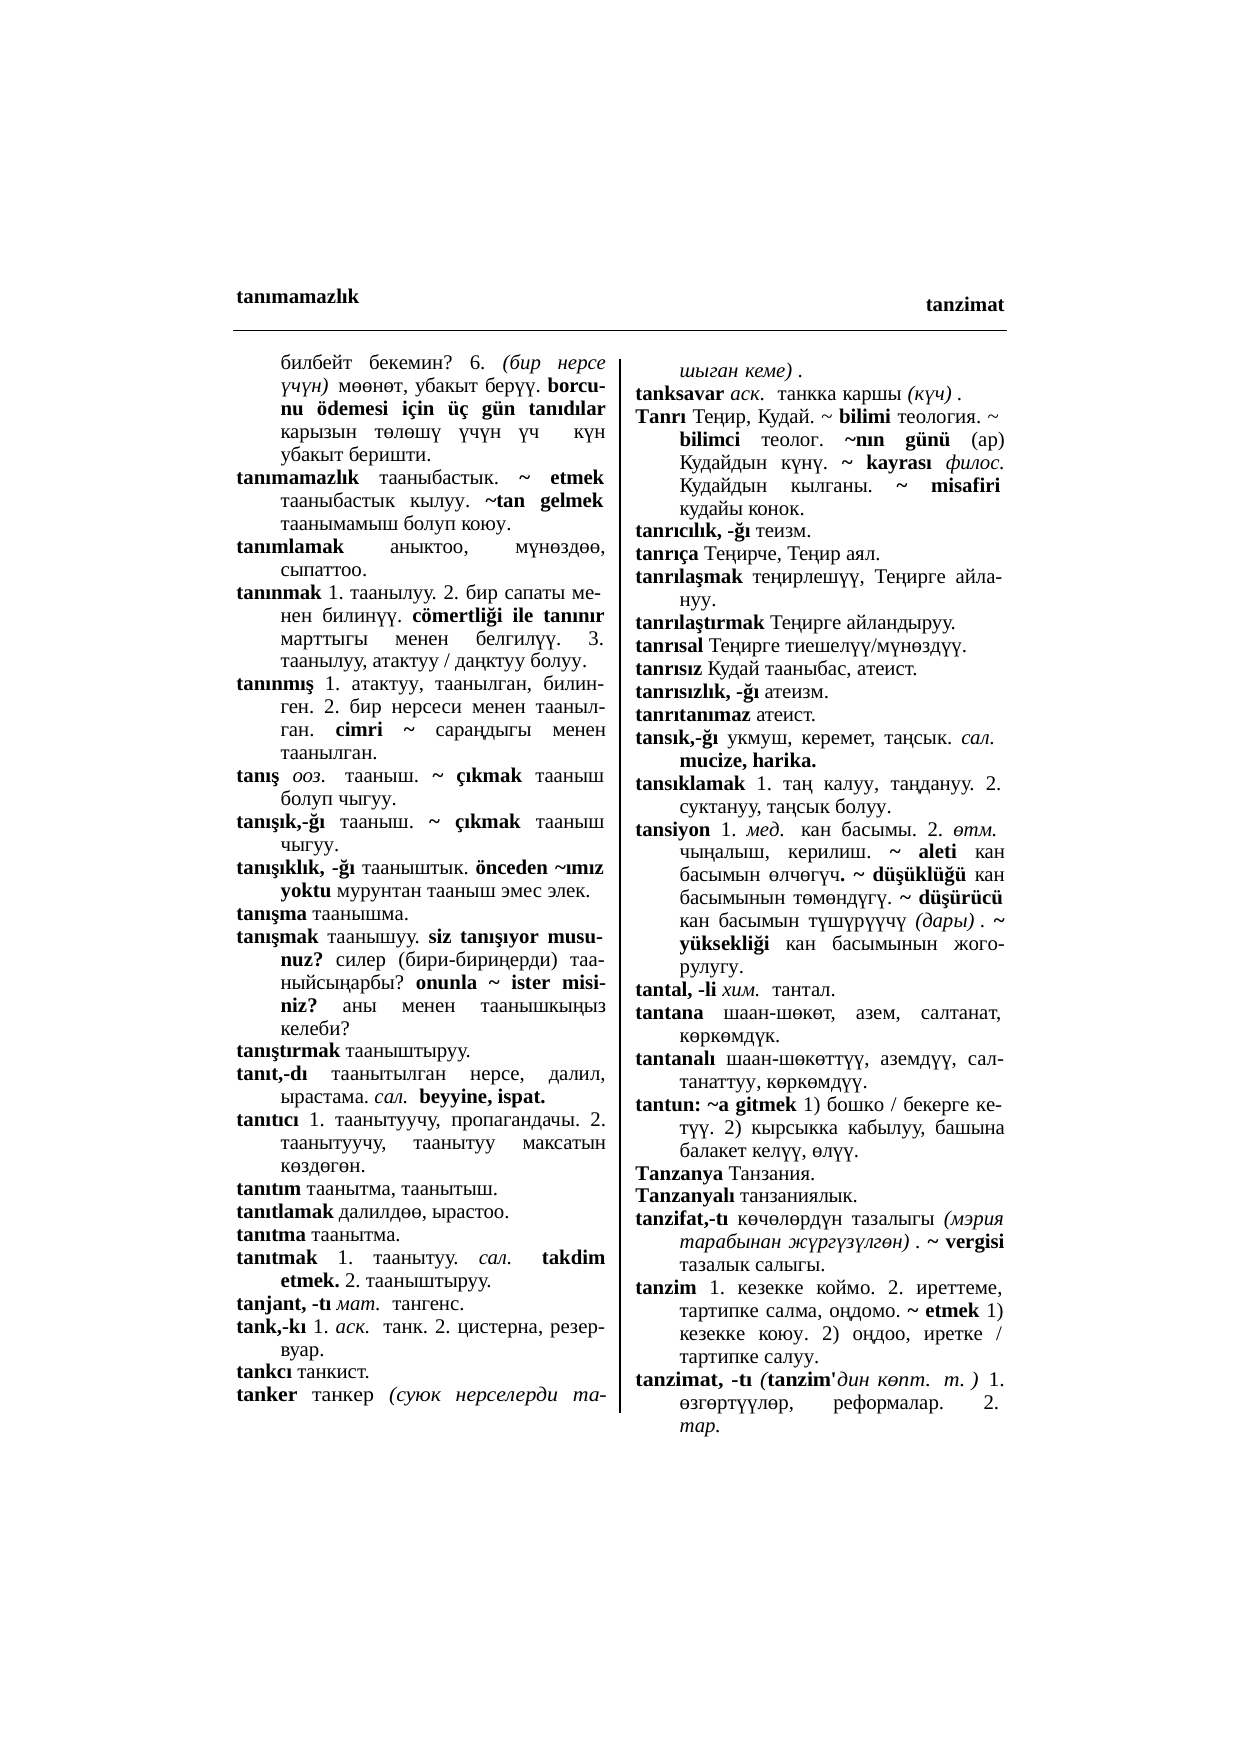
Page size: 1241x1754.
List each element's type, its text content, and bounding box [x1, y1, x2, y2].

text tanınmak 1. таанылуу. 2. бир сапаты ме- нен билинүү. cömertliği ile tanınır [236, 581, 606, 627]
text тазалык салыгы. [679, 1253, 826, 1276]
text tanzimat, -tı (tanzim'дин көпт. т. ) 1. [635, 1368, 1065, 1391]
text өзгөртүүлөр, реформалар. 2. тар. [679, 1391, 999, 1437]
text tansıklamak 1. таң калуу, таңдануу. 2. [635, 772, 1051, 795]
text сыпаттоо. [280, 558, 369, 581]
text tanzifat,-tı көчөлөрдүн тазалыгы (мэрия тарабынан жүргүзүлгөн) . ~ vergisi [635, 1207, 1018, 1253]
text tanıştırmak тааныштыруу. [236, 1039, 609, 1062]
text tanjant, -tı мат. тангенс. [236, 1292, 609, 1315]
text tantal, -li хим. тантал. [635, 978, 1034, 1001]
text таанымамыш болуп коюу. [280, 512, 514, 535]
text tanışmak таанышуу. siz tanışıyor musu- nuz? силер (бири-бириңерди) таа- [236, 925, 609, 971]
text кезекке коюу. 2) оңдоо, иретке / [679, 1322, 1005, 1345]
text tanzim 1. кезекке коймо. 2. иреттеме, тартипке салма, оңдомо. ~ etmek 1) [635, 1276, 1042, 1322]
text чыңалыш, керилиш. ~ аleti кан басымын өлчөгүч. ~ düşüklüğü кан басымынын төмөндүгү. ~ düşürücü [679, 841, 1005, 909]
text tanrıtanımaz атеист. [635, 703, 1065, 726]
text тааныбастык кылуу. ~tan gelmek [280, 489, 606, 512]
text tansiyon 1. мед. кан басымы. 2. өтм. [635, 818, 1005, 841]
text түү. 2) кырсыкка кабылуу, башына балакет келүү, өлүү. [679, 1116, 1004, 1162]
text tanker танкер (суюк нерселерди та- [236, 1383, 609, 1406]
text tanıtmak 1. таанытуу. сал. takdim etmek. 2. тааныштыруу. [236, 1246, 606, 1292]
text tanıtıcı 1. таанытуучу, пропагандачы. 2. таанытуучу, таанытуу максатын көздөгөн. [236, 1108, 606, 1177]
text tantanalı шаан-шөкөттүү, аземдүү, сал- танаттуу, көркөмдүү. [635, 1047, 1065, 1093]
text чыгуу. [280, 833, 340, 856]
text tanrıça Теңирче, Теңир аял. [635, 542, 1065, 565]
text ген. 2. бир нерсеси менен тааныл- ган. cimri ~ сараңдыгы менен таанылган. [280, 696, 606, 764]
text tanrılaşmak теңирлешүү, Теңирге айла- нуу. [635, 565, 1028, 611]
text tanzimat [926, 292, 1065, 316]
text tanışık,-ğı тааныш. ~ çıkmak тааныш [236, 810, 609, 833]
text шыган кеме) . [679, 358, 803, 382]
text tanışıklık, -ğı тааныштык. önceden ~ımız yoktu мурунтан тааныш эмес элек. [236, 856, 609, 902]
text суктануу, таңсык болуу. [679, 795, 896, 818]
text таанылуу, атактуу / даңктуу болуу. [280, 649, 593, 672]
text tankcı танкист. [236, 1361, 609, 1383]
text bilimci теолог. ~nın günü (ар) Кудайдын күнү. ~ kayrası филос. Кудайдын кылганы. ~ misafiri [679, 428, 1005, 497]
text Tanzanyalı танзаниялык. [635, 1184, 1034, 1207]
text кан басымын түшүрүүчү (дары) . ~ yüksekliği кан басымынын жого- рулугу. [679, 909, 1004, 978]
text tanksavar аск. танкка каршы (күч) . [635, 382, 1065, 405]
text tanıtım таанытма, таанытыш. tanıtlamak далилдөө, ырастоо. tanıtma таанытма. [236, 1177, 575, 1246]
text tanınmış 1. атактуу, таанылган, билин- [236, 672, 609, 695]
text tanış ооз. тааныш. ~ çıkmak тааныш болуп чыгуу. [236, 764, 606, 810]
text tanımlamak аныктоо, мүнөздөө, [236, 535, 609, 558]
text tanımamazlık [236, 284, 359, 308]
text tantun: ~a gitmek 1) бошко / бекерге ке- [635, 1093, 1065, 1116]
text ныйсыңарбы? onunla ~ ister misi- niz? аны менен таанышкыңыз келеби? [280, 971, 606, 1039]
text кудайы конок. [679, 497, 808, 519]
text tank,-kı 1. аск. танк. 2. циcтерна, резер- вуар. [236, 1315, 609, 1361]
text tanrılaştırmak Теңирге айландыруу. [635, 611, 1065, 634]
text Tanzanya Танзания. [635, 1162, 1034, 1184]
text tansık,-ğı укмуш, керемет, таңсык. сал. [635, 726, 1028, 749]
text Tanrı Теңир, Кудай. ~ bilimi теология. ~ [635, 405, 1065, 428]
text билбейт бекемин? 6. (бир нерсе үчүн) мөөнөт, убакыт берүү. borcu- nu ödemesi için üç gün tanıdılar карызын төлөшү үчүн үч күн убакыт беришти. [280, 350, 606, 466]
text tanımamazlık тааныбастык. ~ etmek [236, 466, 609, 489]
text tanrıcılık, -ğı теизм. [635, 519, 1065, 542]
text tanışma таанышма. [236, 902, 606, 925]
text марттыгы менен белгилүү. 3. [280, 627, 606, 649]
text tantana шаан-шөкөт, азем, салтанат, көркөмдүк. [635, 1001, 1053, 1047]
text mucize, harika. [679, 749, 817, 772]
text tanıt,-dı таанытылган нерсе, далил, ырастама. сал. beyyine, ispat. [236, 1062, 606, 1108]
text tanrısal Теңирге тиешелүү/мүнөздүү. tanrısız Кудай тааныбас, атеист. tanrısızlık, -ğı атеизм. [635, 634, 969, 703]
text тартипке салуу. [679, 1345, 819, 1368]
